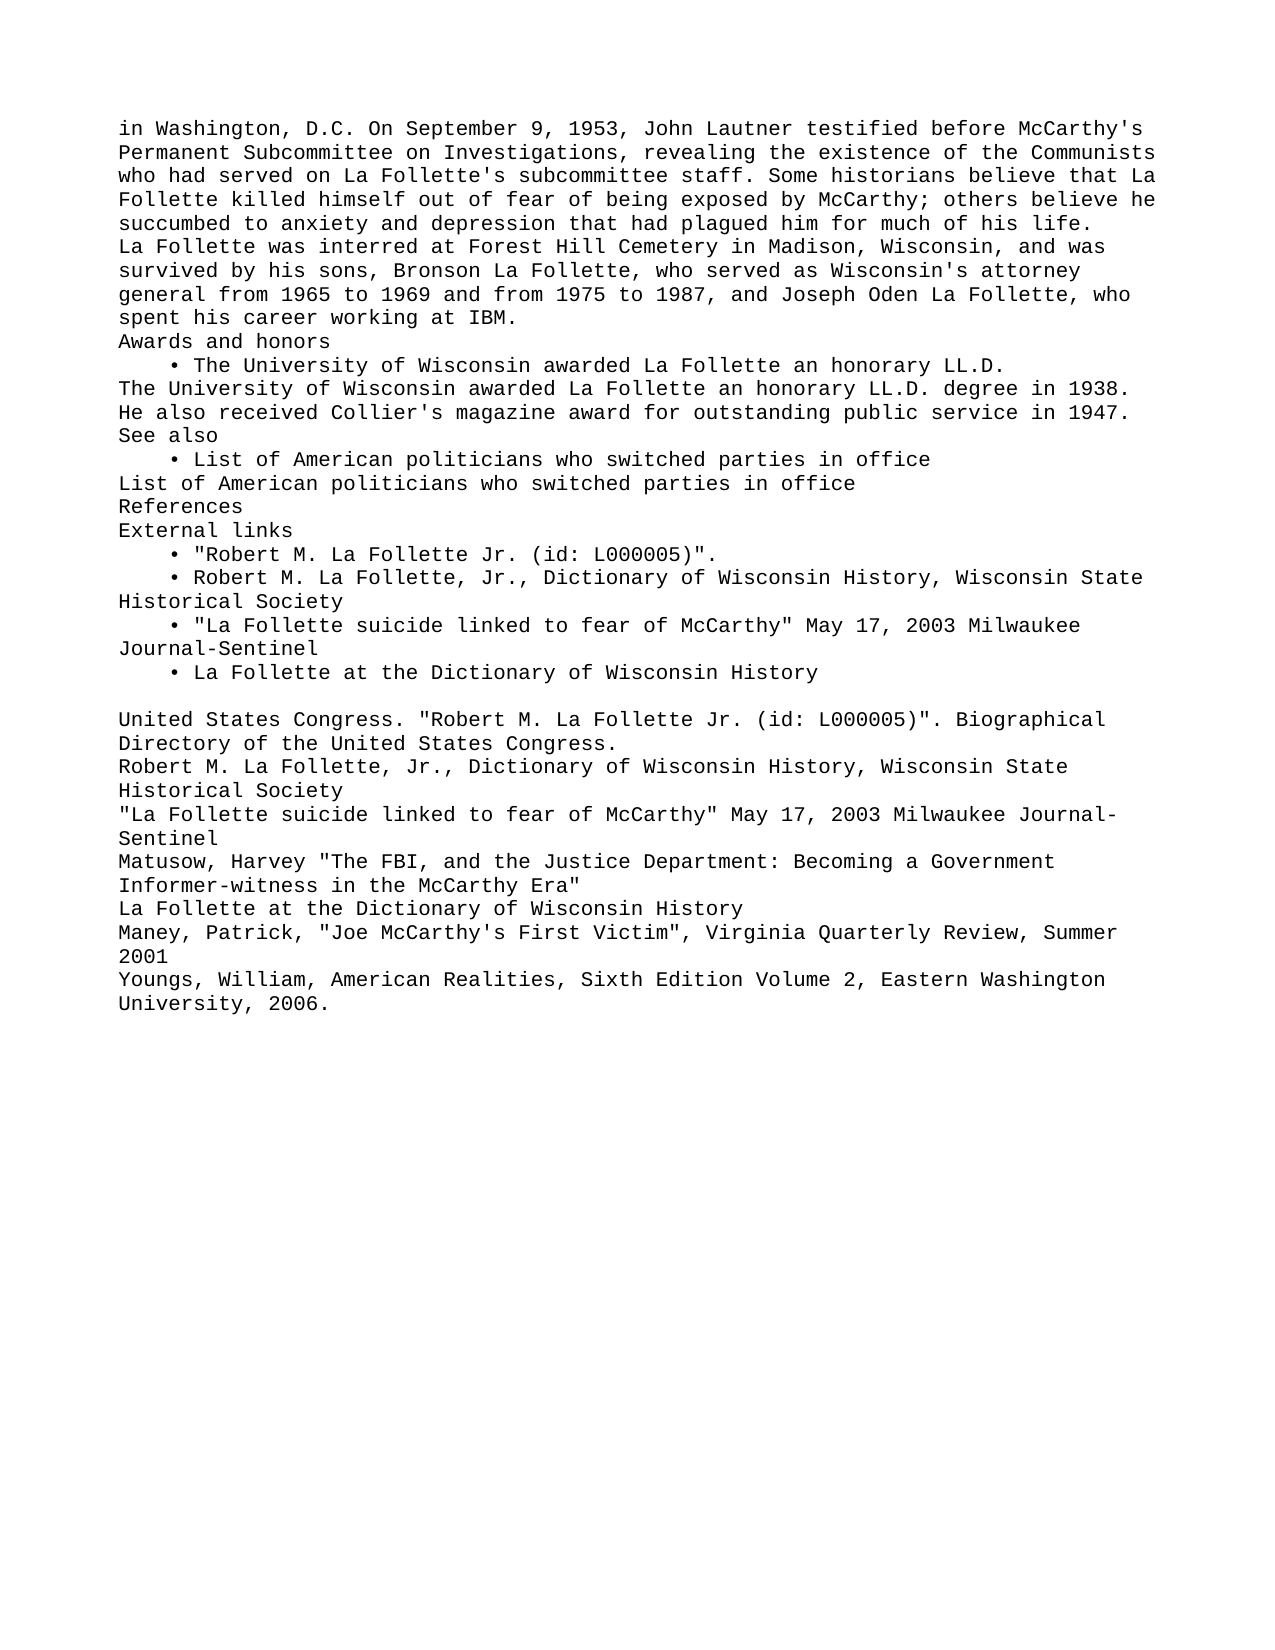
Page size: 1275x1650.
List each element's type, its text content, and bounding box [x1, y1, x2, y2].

text Youngs, William, American Realities, Sixth Edition Volume 2, Eastern Washington University, 2006. [118, 969, 1157, 1017]
text Maney, Patrick, "Joe McCarthy's First Victim", Virginia Quarterly Review, Summer 2001 [118, 922, 1157, 969]
text "La Follette suicide linked to fear of McCarthy" May 17, 2003 Milwaukee Journal-Sentinel [118, 804, 1157, 851]
text External links [118, 520, 1157, 544]
text United States Congress. "Robert M. La Follette Jr. (id: L000005)". Biographical Directory of the United States Congress. [118, 709, 1157, 757]
text • Robert M. La Follette, Jr., Dictionary of Wisconsin History, Wisconsin State Historical Society [118, 567, 1157, 615]
text References [118, 496, 1157, 520]
text • "Robert M. La Follette Jr. (id: L000005)". [118, 544, 1157, 567]
text Matusow, Harvey "The FBI, and the Justice Department: Becoming a Government Informer-witness in the McCarthy Era" [118, 851, 1157, 898]
text in Washington, D.C. On September 9, 1953, John Lautner testified before McCarthy's Permanent Subcommittee on Investigations, revealing the existence of the Communists who had served on La Follette's subcommittee staff. Some historians believe that La Follette killed himself out of fear of being exposed by McCarthy; others believe he succumbed to anxiety and depression that had plagued him for much of his life. [118, 118, 1157, 236]
text See also [118, 426, 1157, 449]
text Robert M. La Follette, Jr., Dictionary of Wisconsin History, Wisconsin State Historical Society [118, 757, 1157, 804]
text • List of American politicians who switched parties in office [118, 449, 1157, 473]
text La Follette at the Dictionary of Wisconsin History [118, 898, 1157, 922]
text La Follette was interred at Forest Hill Cemetery in Madison, Wisconsin, and was survived by his sons, Bronson La Follette, who served as Wisconsin's attorney general from 1965 to 1969 and from 1975 to 1987, and Joseph Oden La Follette, who spent his career working at IBM. [118, 236, 1157, 331]
text • La Follette at the Dictionary of Wisconsin History [118, 662, 1157, 686]
text List of American politicians who switched parties in office [118, 473, 1157, 496]
text Awards and honors [118, 331, 1157, 354]
text The University of Wisconsin awarded La Follette an honorary LL.D. degree in 1938. He also received Collier's magazine award for outstanding public service in 1947. [118, 378, 1157, 426]
text • The University of Wisconsin awarded La Follette an honorary LL.D. [118, 354, 1157, 378]
text • "La Follette suicide linked to fear of McCarthy" May 17, 2003 Milwaukee Journal-Sentinel [118, 615, 1157, 662]
